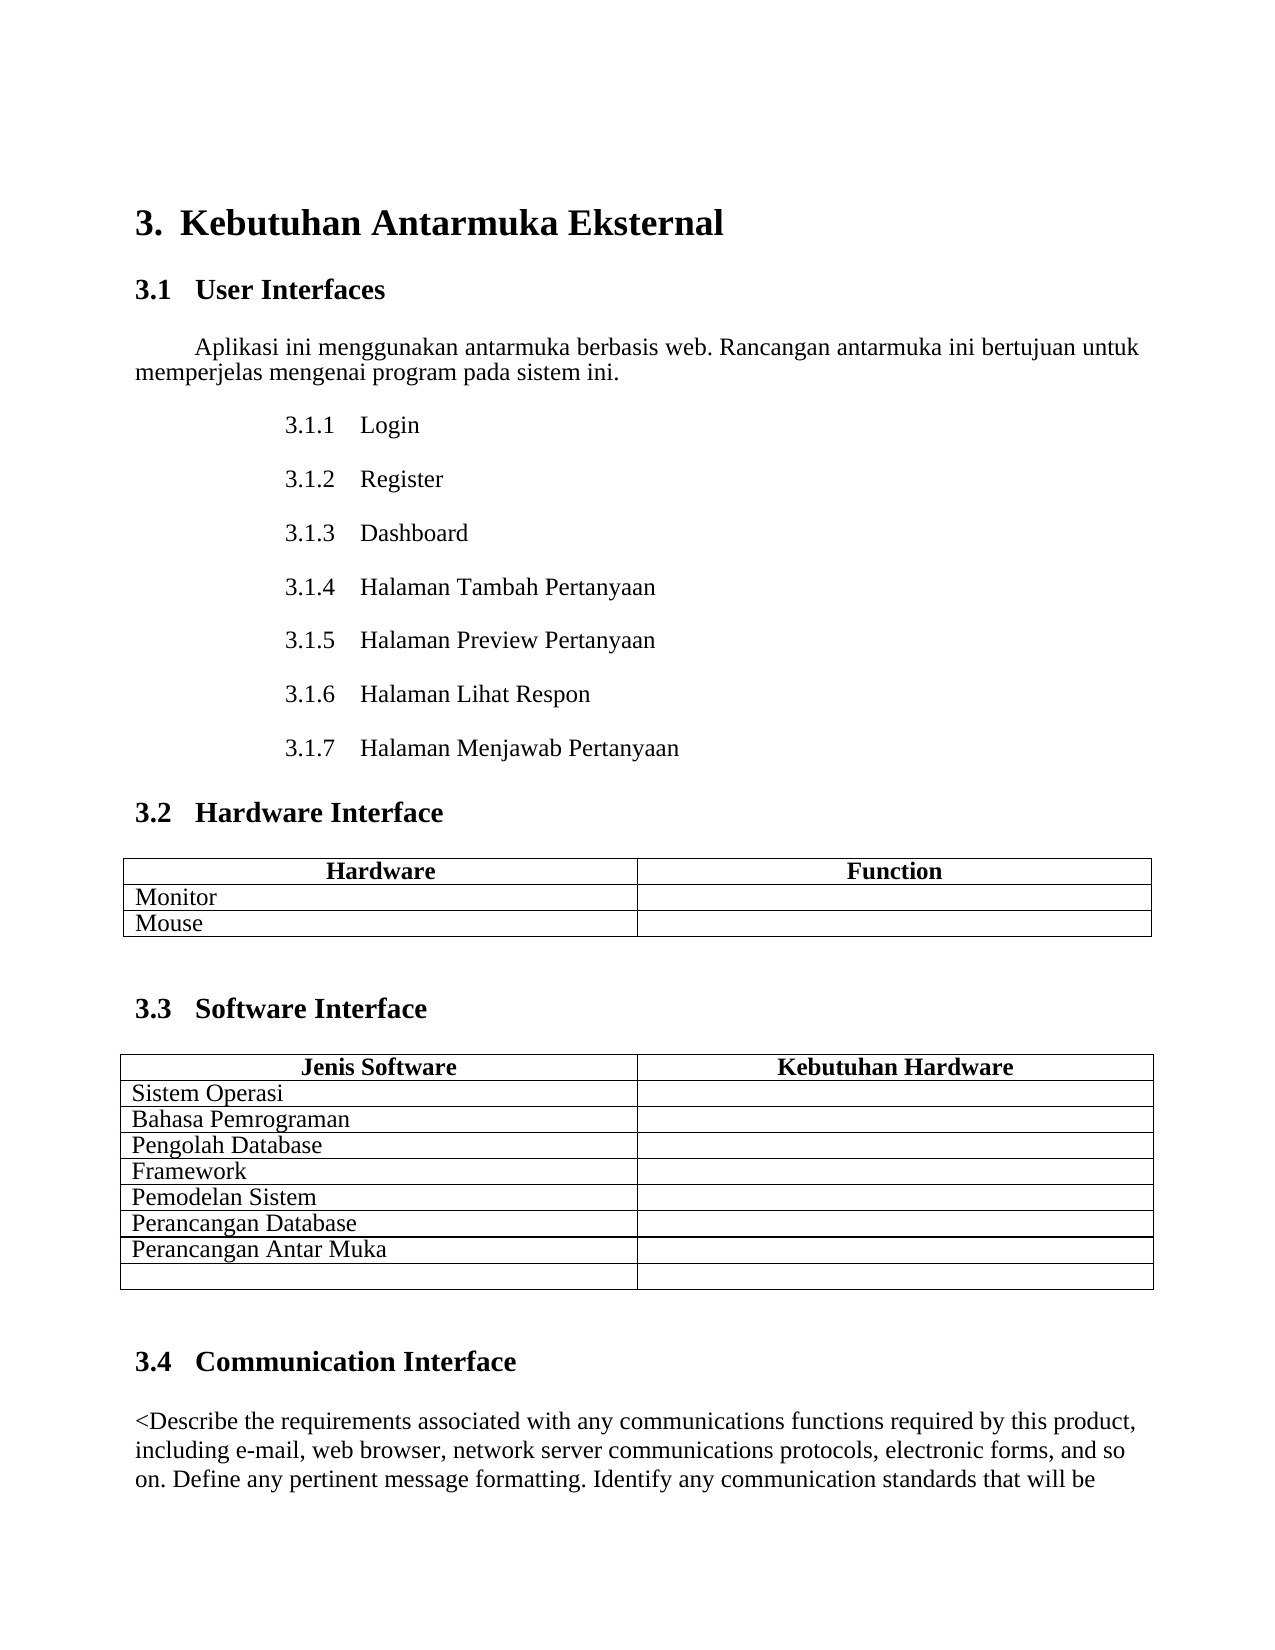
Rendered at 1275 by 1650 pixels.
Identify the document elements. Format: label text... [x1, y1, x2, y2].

table_cell [638, 1264, 1153, 1288]
table_cell Pengolah Database [121, 1133, 637, 1158]
subtitle Hardware Interface [135, 795, 1140, 829]
table_header Hardware [124, 859, 637, 884]
table_cell Perancangan Database [121, 1211, 637, 1236]
table_cell Pemodelan Sistem [121, 1185, 637, 1210]
table_cell [638, 1159, 1153, 1184]
text <Describe the requirements associated with any communications functions required by this product, including e-mail, web browser, network server communications protocols, electronic forms, and so on. Define any pertinent message formatting. Identify any communication standards that will be [135, 1406, 1140, 1493]
list Halaman Lihat Respon [285, 679, 1140, 708]
list Halaman Menjawab Pertanyaan [285, 733, 1140, 762]
subtitle Kebutuhan Antarmuka Eksternal [135, 200, 1140, 243]
list Dashboard [285, 518, 1140, 546]
table_cell [638, 1238, 1153, 1262]
table_header Function [638, 859, 1151, 884]
text Aplikasi ini menggunakan antarmuka berbasis web. Rancangan antarmuka ini bertujuan untuk memperjelas mengenai program pada sistem ini. [135, 335, 1140, 385]
table_cell Perancangan Antar Muka [121, 1238, 637, 1262]
table_cell [638, 1185, 1153, 1210]
table_cell [638, 1081, 1153, 1106]
table_cell [638, 1133, 1153, 1158]
subtitle Communication Interface [135, 1344, 1140, 1377]
list Halaman Tambah Pertanyaan [285, 572, 1140, 600]
table_cell Bahasa Pemrograman [121, 1107, 637, 1132]
table_header Jenis Software [121, 1055, 637, 1080]
table_cell [121, 1264, 637, 1288]
table_cell [638, 911, 1151, 936]
table_cell [638, 1107, 1153, 1132]
subtitle Software Interface [135, 991, 1140, 1025]
table_cell Sistem Operasi [121, 1081, 637, 1106]
table_cell [638, 1211, 1153, 1236]
list Register [285, 464, 1140, 493]
table_cell Framework [121, 1159, 637, 1184]
table_cell [638, 885, 1151, 910]
table_header Kebutuhan Hardware [638, 1055, 1153, 1080]
subtitle User Interfaces [135, 272, 1140, 306]
list Login [285, 410, 1140, 439]
list Halaman Preview Pertanyaan [285, 625, 1140, 654]
table_cell Mouse [124, 911, 637, 936]
table_cell Monitor [124, 885, 637, 910]
